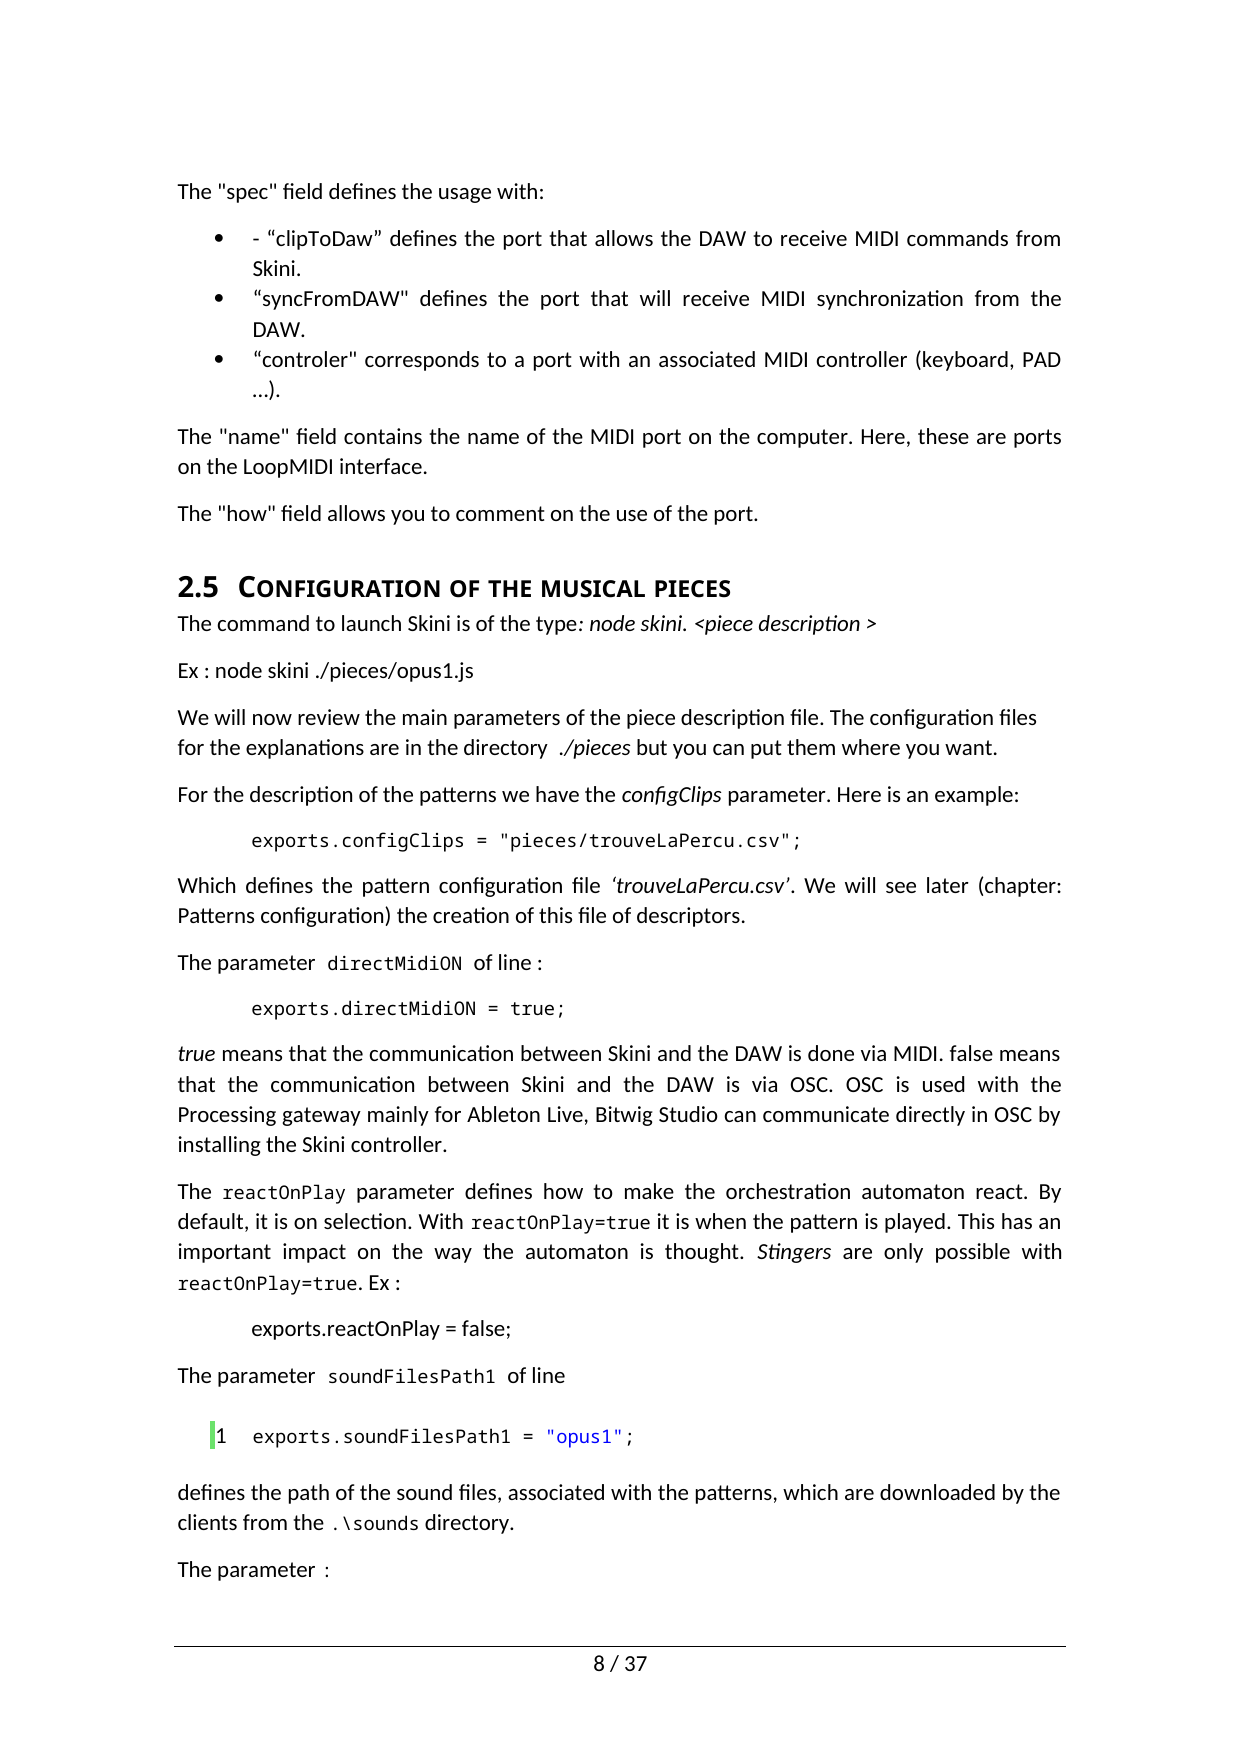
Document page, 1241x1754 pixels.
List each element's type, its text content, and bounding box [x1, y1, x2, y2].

text exports.configClips = "pieces/trouveLaPercu.csv"; [177, 827, 1063, 853]
text Which defines the pattern configuration file ‘trouveLaPercu.csv’. We will see later (chapter: Patterns configuration) the creation of this file of descriptors. [177, 871, 1063, 930]
text The parameter : [177, 1555, 1063, 1583]
text true means that the communication between Skini and the DAW is done via MIDI. false means that the communication between Skini and the DAW is via OSC. OSC is used with the Processing gateway mainly for Ableton Live, Bitwig Studio can communicate directly in OSC by installing the Skini controller. [177, 1039, 1063, 1158]
text The parameter soundFilesPath1 of line [177, 1361, 1063, 1389]
list “controler" corresponds to a port with an associated MIDI controller (keyboard, PAD …). [215, 345, 1063, 403]
text exports.reactOnPlay = false; [177, 1314, 1063, 1343]
text The reactOnPlay parameter defines how to make the orchestration automaton react. By default, it is on selection. With reactOnPlay=true it is when the pattern is played. This has an important impact on the way the automaton is thought. Stingers are only possible with reactOnPlay=true. Ex : [177, 1177, 1063, 1296]
text The command to launch Skini is of the type: node skini. <piece description > [177, 609, 1063, 638]
text defines the path of the sound files, associated with the patterns, which are downloaded by the clients from the .\sounds directory. [177, 1478, 1063, 1536]
list - “clipToDaw” defines the port that allows the DAW to receive MIDI commands from Skini. [215, 224, 1063, 282]
text The "spec" field defines the usage with: [177, 177, 1063, 205]
list “syncFromDAW" defines the port that will receive MIDI synchronization from the DAW. [215, 284, 1063, 343]
text exports.directMidiON = true; [177, 995, 1063, 1021]
text The "how" field allows you to comment on the use of the port. [177, 499, 1063, 527]
text For the description of the patterns we have the configClips parameter. Here is an example: [177, 780, 1063, 808]
text We will now review the main parameters of the piece description file. The configuration files for the explanations are in the directory ./pieces but you can put them where you want. [177, 703, 1063, 762]
text The parameter directMidiON of line : [177, 948, 1063, 977]
text The "name" field contains the name of the MIDI port on the computer. Here, these are ports on the LoopMIDI interface. [177, 422, 1063, 480]
list exports.soundFilesPath1 = "opus1"; [215, 1421, 1063, 1449]
text Ex : node skini ./pieces/opus1.js [177, 656, 1063, 684]
subtitle Configuration of the musical pieces [177, 567, 1063, 606]
